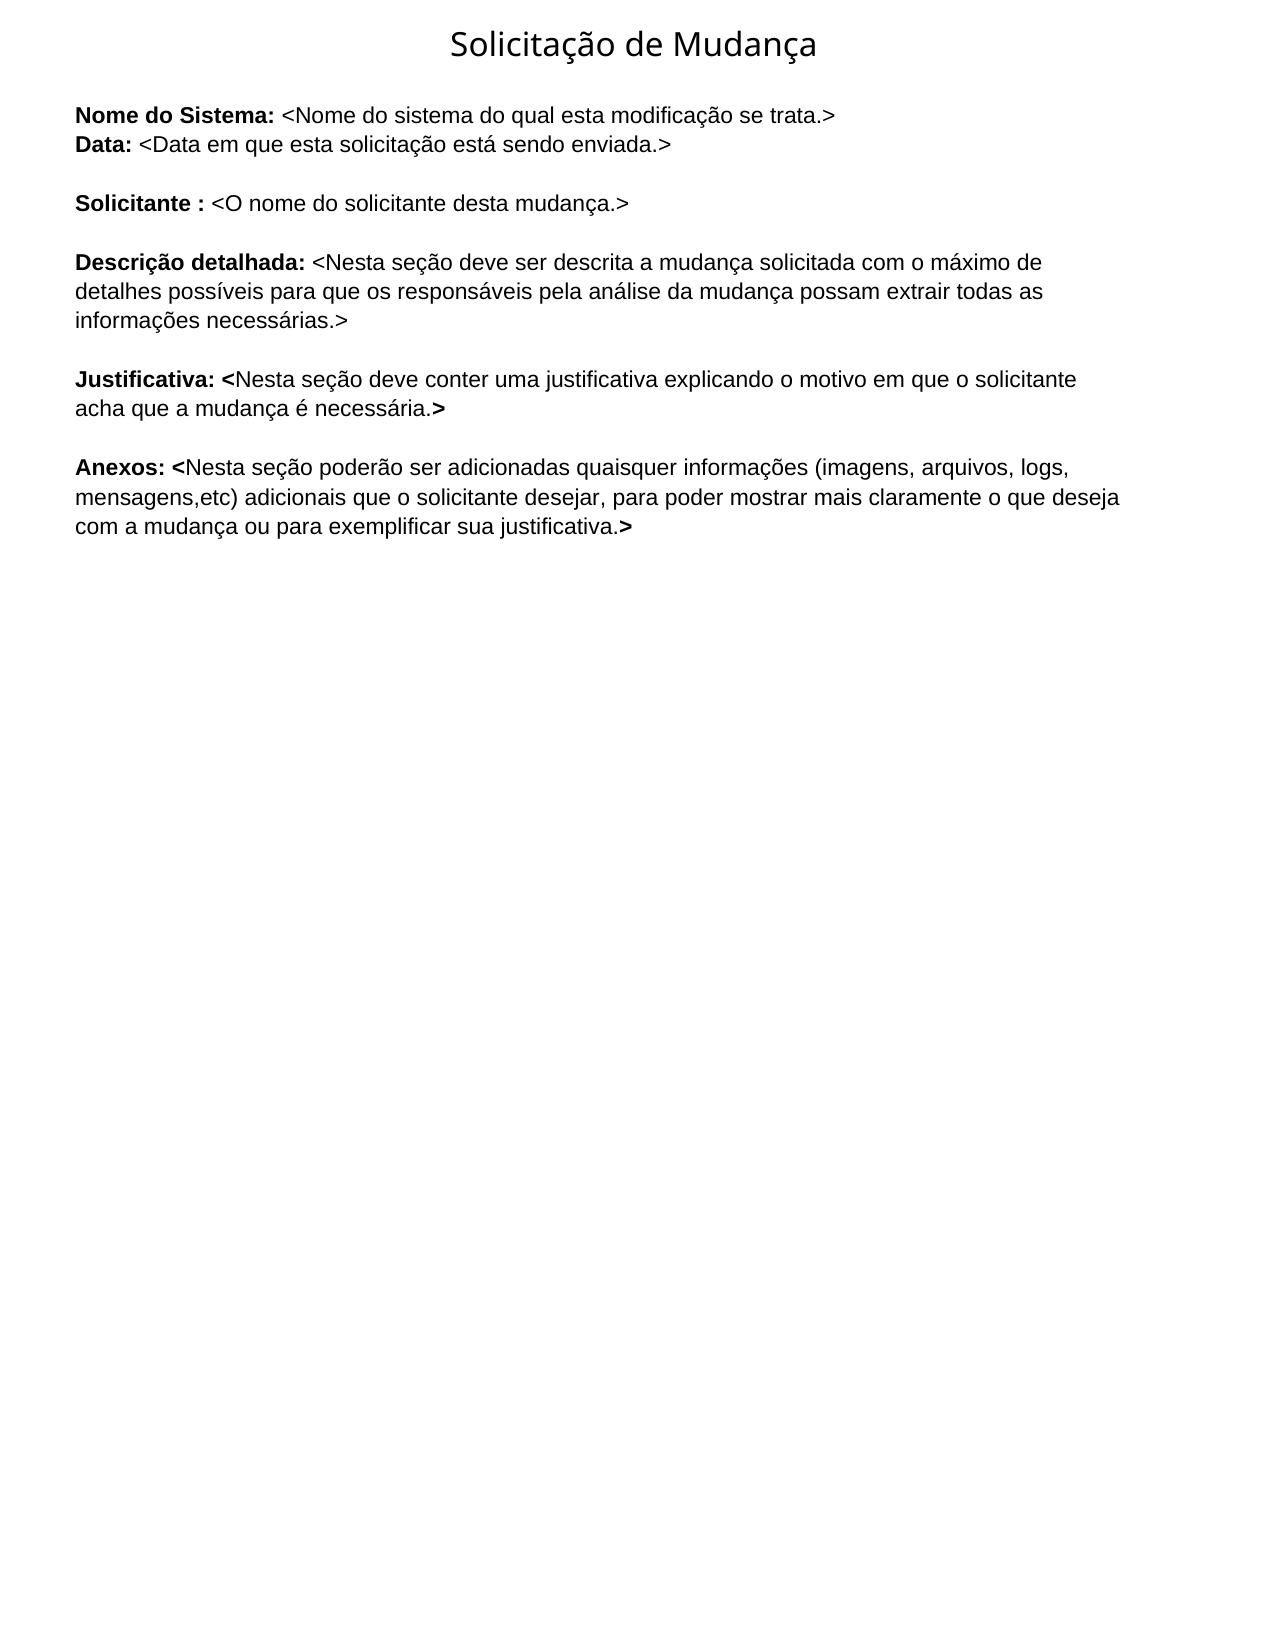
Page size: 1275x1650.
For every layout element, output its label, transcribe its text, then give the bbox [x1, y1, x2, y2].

text Descrição detalhada: <Nesta seção deve ser descrita a mudança solicitada com o máximo de detalhes possíveis para que os responsáveis pela análise da mudança possam extrair todas as informações necessárias.> [75, 249, 1125, 334]
text Justificativa: <Nesta seção deve conter uma justificativa explicando o motivo em que o solicitante acha que a mudança é necessária.> [75, 367, 1125, 422]
text Nome do Sistema: <Nome do sistema do qual esta modificação se trata.> [0, 102, 1125, 128]
text Data: <Data em que esta solicitação está sendo enviada.> [0, 132, 1125, 157]
text Solicitante : <O nome do solicitante desta mudança.> [0, 191, 1125, 216]
subtitle Solicitação de Mudança [375, 21, 1125, 66]
text Anexos: <Nesta seção poderão ser adicionadas quaisquer informações (imagens, arquivos, logs, mensagens,etc) adicionais que o solicitante desejar, para poder mostrar mais claramente o que deseja com a mudança ou para exemplificar sua justificativa.> [75, 455, 1125, 539]
